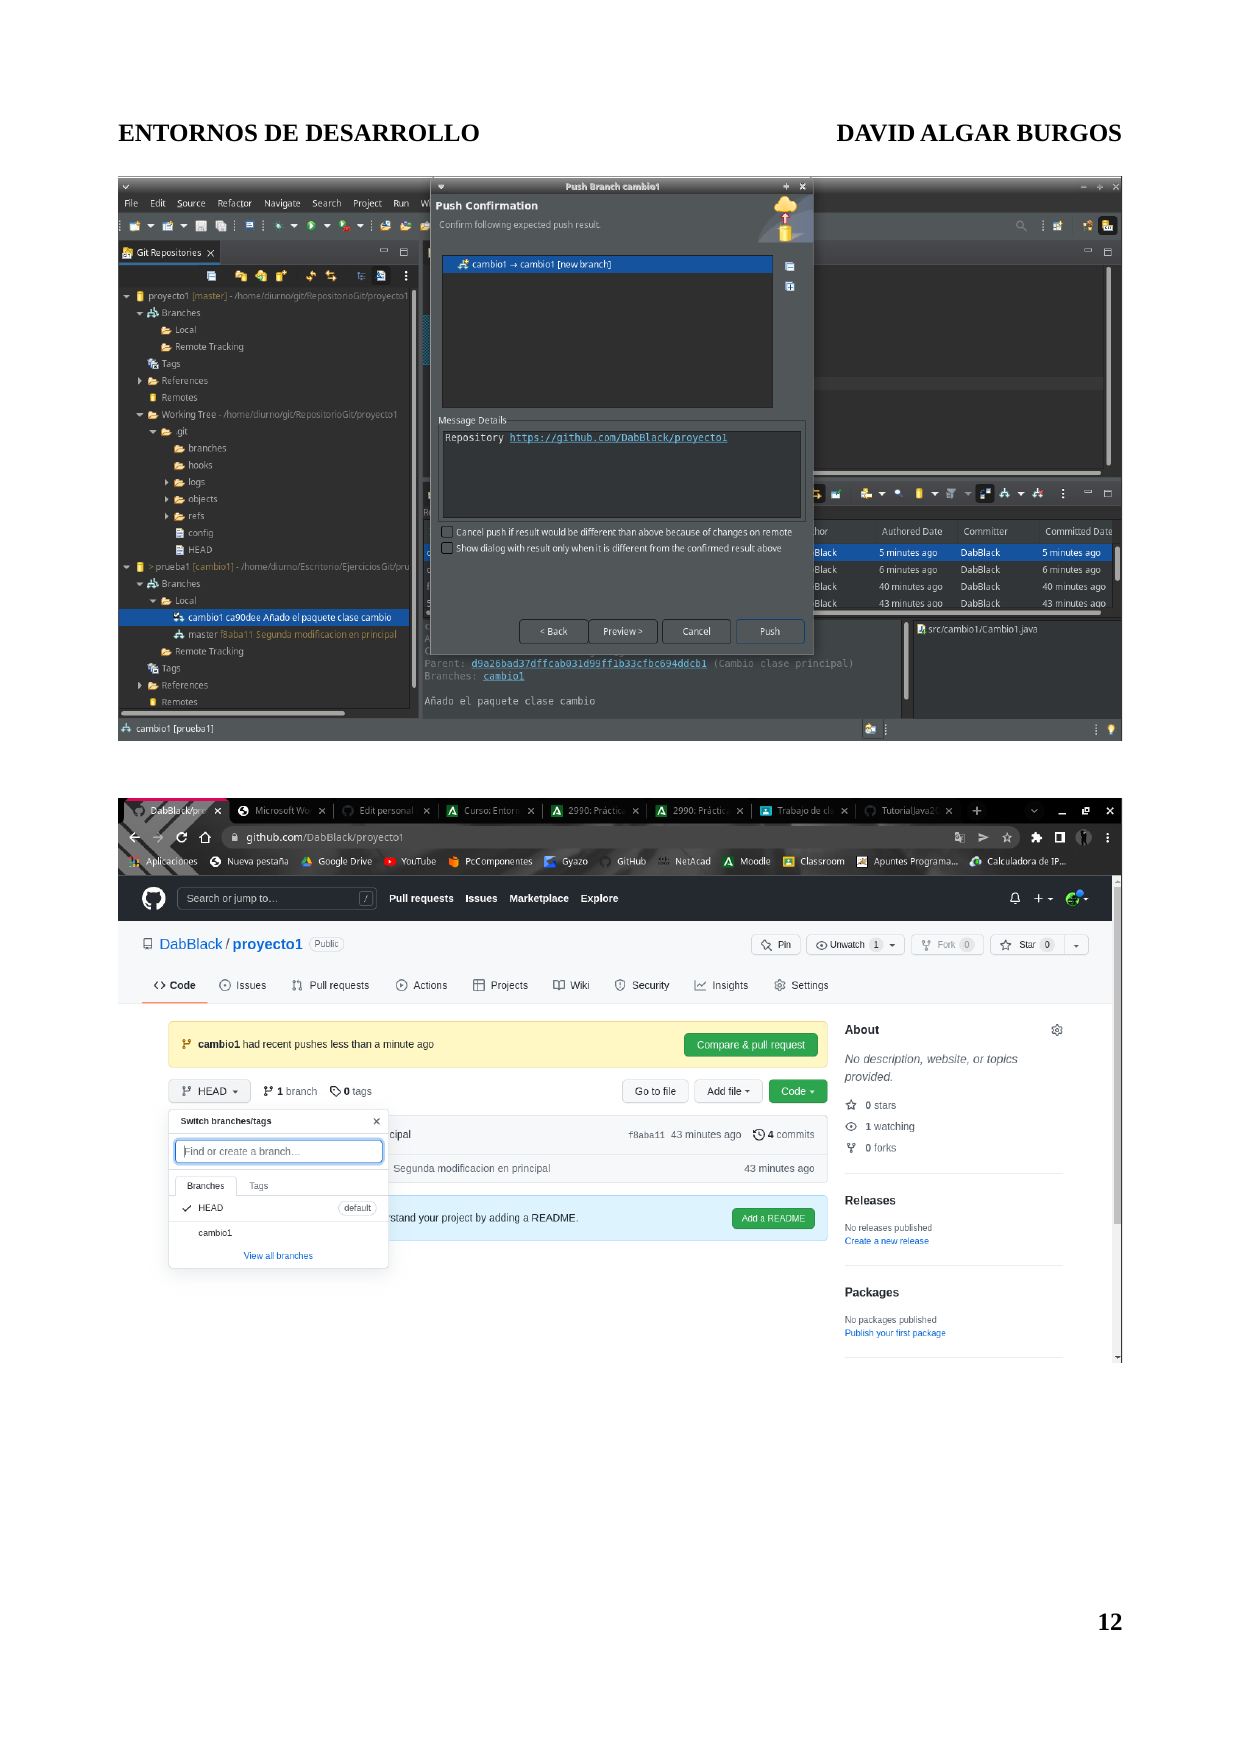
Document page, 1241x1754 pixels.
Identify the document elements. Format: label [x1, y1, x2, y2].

picture [118, 176, 1123, 741]
picture [118, 798, 1123, 1363]
